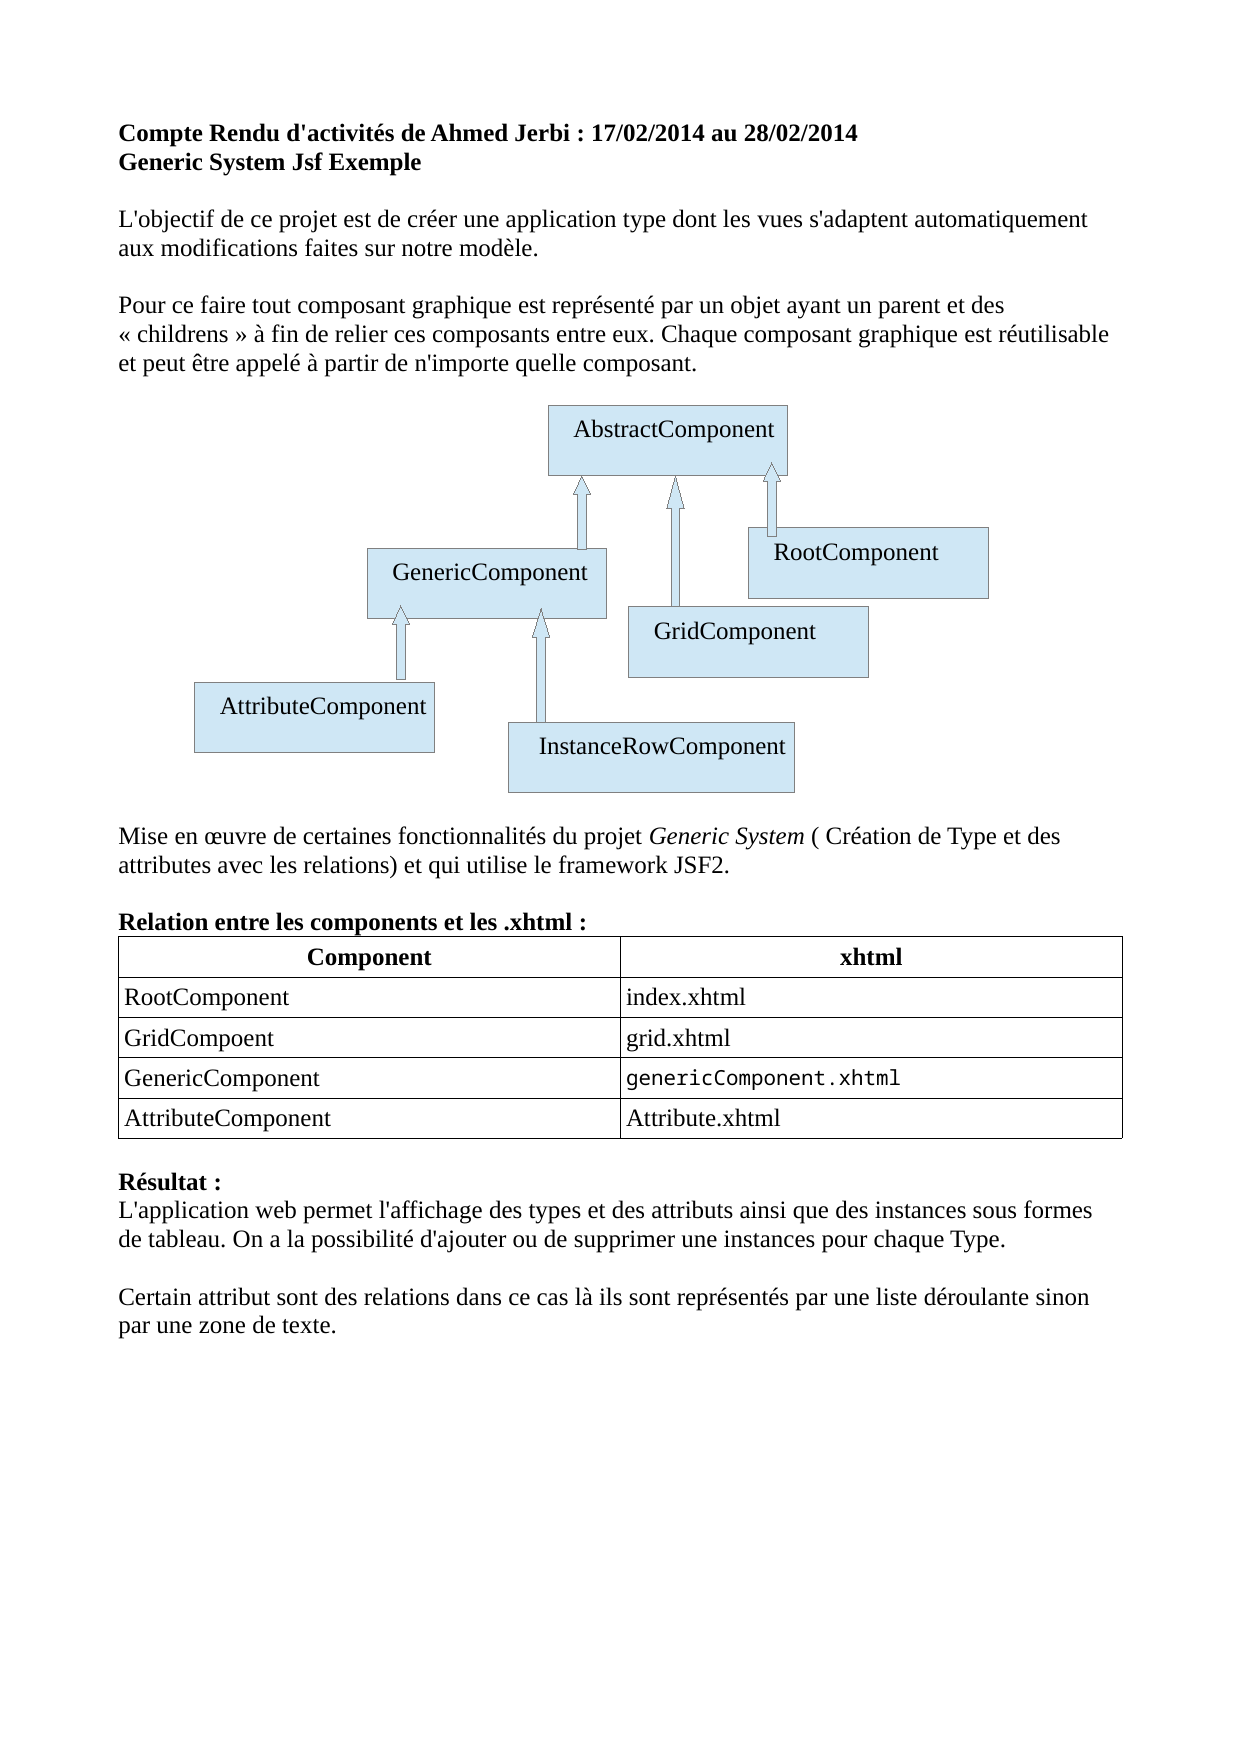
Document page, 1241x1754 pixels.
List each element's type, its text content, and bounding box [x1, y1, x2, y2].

table_cell AttributeComponent [119, 1099, 620, 1138]
table_header xhtml [621, 937, 1122, 977]
text Relation entre les components et les .xhtml : [118, 907, 1122, 936]
table_cell Attribute.xhtml [621, 1099, 1122, 1138]
text Pour ce faire tout composant graphique est représenté par un objet ayant un parent et des « childrens » à fin de relier ces composants entre eux. Chaque composant graphique est réutilisable et peut être appelé à partir de n'importe quelle composant. [118, 291, 1122, 377]
text Certain attribut sont des relations dans ce cas là ils sont représentés par une liste déroulante sinon par une zone de texte. [118, 1282, 1122, 1339]
table_cell GridCompoent [119, 1018, 620, 1057]
text Mise en œuvre de certaines fonctionnalités du projet Generic System ( Création de Type et des attributes avec les relations) et qui utilise le framework JSF2. [118, 821, 1122, 879]
table_cell RootComponent [119, 978, 620, 1017]
table_cell GenericComponent [119, 1058, 620, 1097]
table_cell grid.xhtml [621, 1018, 1122, 1057]
text L'objectif de ce projet est de créer une application type dont les vues s'adaptent automatiquement aux modifications faites sur notre modèle. [118, 204, 1122, 262]
text Generic System Jsf Exemple [118, 147, 1122, 176]
text Compte Rendu d'activités de Ahmed Jerbi : 17/02/2014 au 28/02/2014 [118, 118, 1122, 147]
table_cell index.xhtml [621, 978, 1122, 1017]
text L'application web permet l'affichage des types et des attributs ainsi que des instances sous formes de tableau. On a la possibilité d'ajouter ou de supprimer une instances pour chaque Type. [118, 1195, 1122, 1253]
table_cell genericComponent.xhtml [621, 1058, 1122, 1097]
table_header Component [119, 937, 620, 977]
text Résultat : [118, 1167, 1122, 1195]
